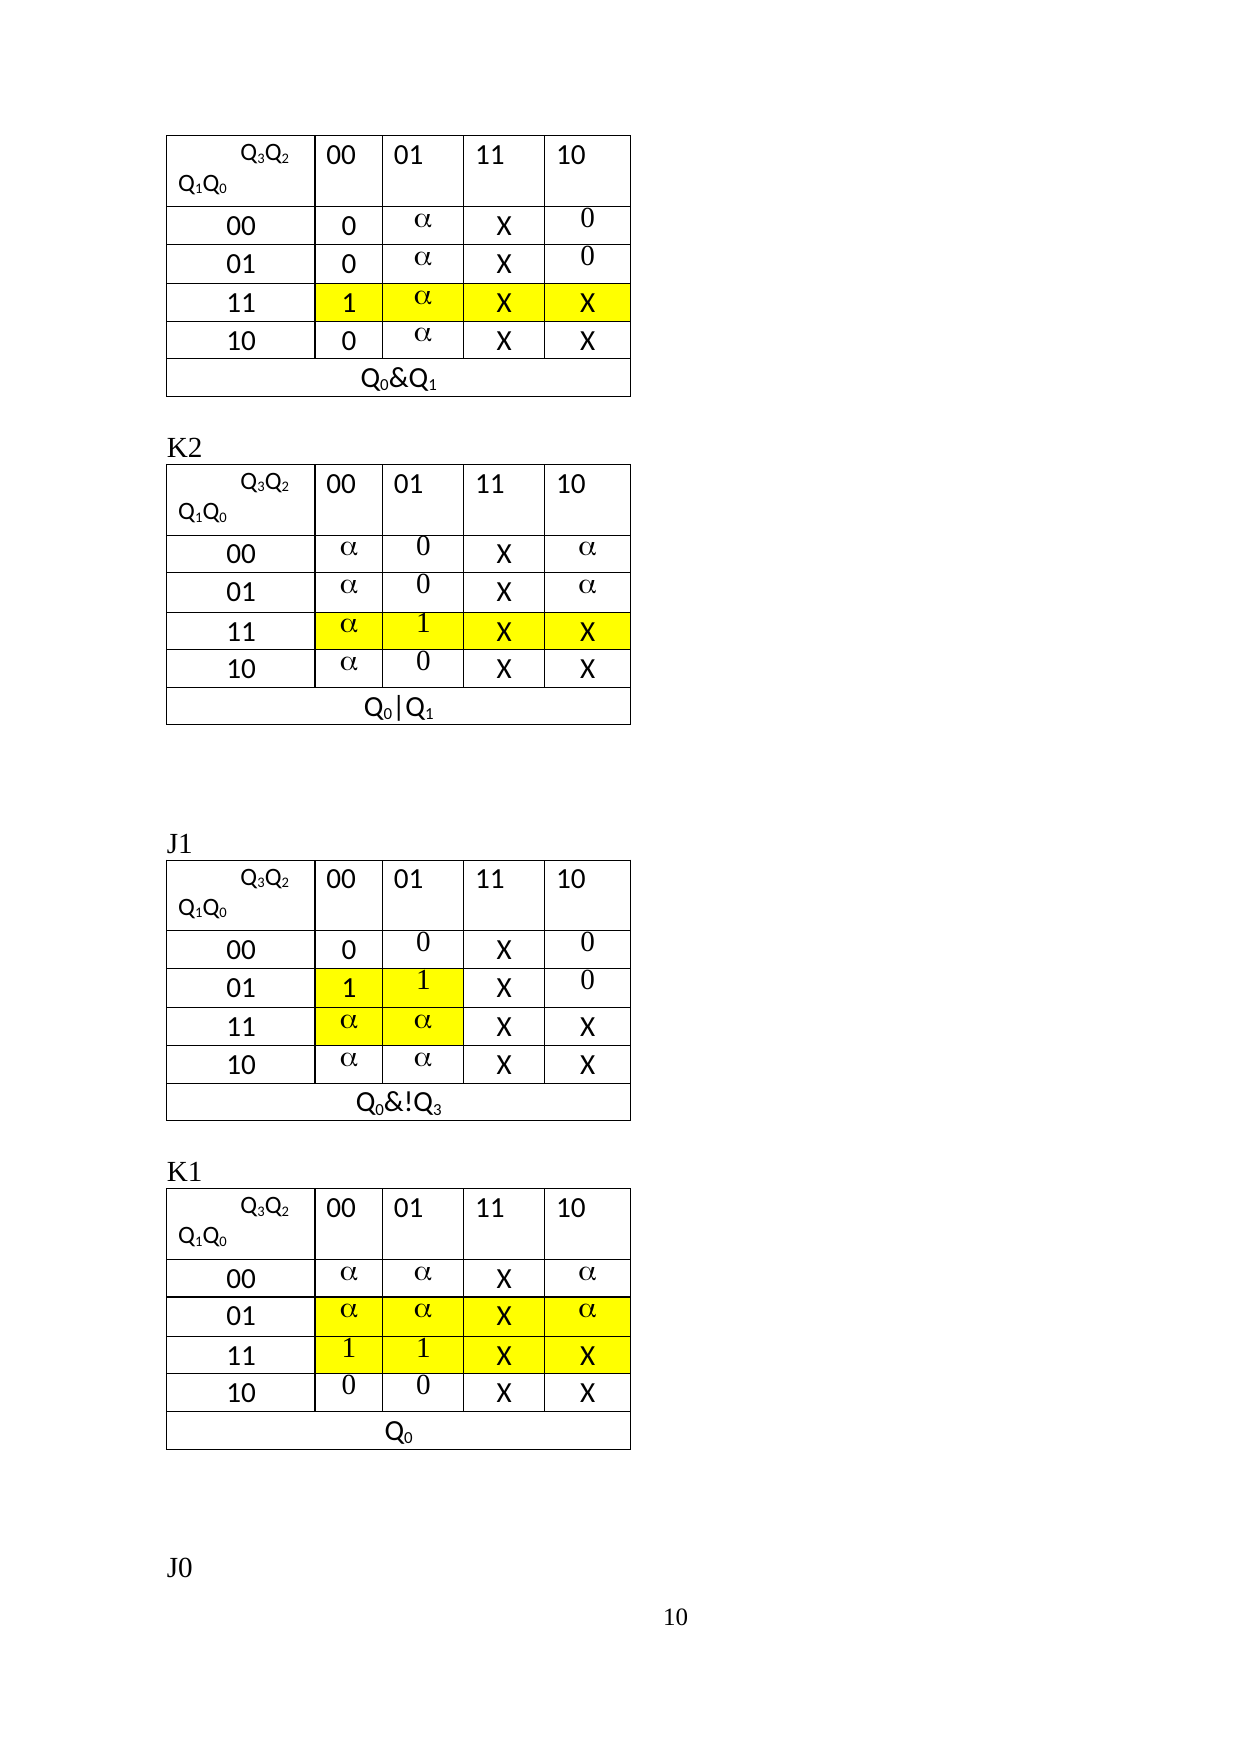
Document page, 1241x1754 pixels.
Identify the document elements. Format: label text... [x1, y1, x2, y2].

table_cell  [383, 245, 463, 283]
table_cell 0 [383, 573, 463, 612]
table_cell 0 [545, 245, 630, 283]
table_header Q3Q2 Q1Q0 [167, 861, 314, 930]
table_cell  [545, 573, 630, 612]
table_cell  [316, 1260, 382, 1296]
table_cell X [545, 322, 630, 358]
table_cell  [316, 1046, 382, 1082]
table_cell 01 [167, 1298, 314, 1336]
table_header 10 [545, 465, 630, 534]
table_header 01 [383, 1189, 463, 1259]
table_cell  [316, 1008, 382, 1045]
table_cell  [383, 1298, 463, 1336]
table_cell X [464, 1298, 544, 1336]
table_cell 10 [167, 1046, 314, 1082]
table_cell 1 [316, 1337, 382, 1373]
table_cell 11 [167, 613, 314, 649]
table_header 11 [464, 136, 544, 206]
table_cell X [464, 245, 544, 283]
table_cell Q0 [167, 1412, 630, 1448]
table_cell 11 [167, 1008, 314, 1045]
table_cell  [316, 1298, 382, 1336]
table_header 11 [464, 465, 544, 534]
table_cell 0 [316, 245, 382, 283]
table_cell  [316, 613, 382, 649]
table_header 10 [545, 136, 630, 206]
subtitle J1 [167, 826, 1166, 859]
table_cell  [545, 1298, 630, 1336]
table_cell X [464, 650, 544, 687]
table_cell 1 [316, 284, 382, 321]
table_cell 0 [316, 207, 382, 244]
table_cell 11 [167, 284, 314, 321]
text K2 [167, 430, 1166, 464]
table_cell 0 [316, 931, 382, 968]
table_cell  [383, 284, 463, 321]
table_header 00 [316, 136, 382, 206]
table_cell X [545, 650, 630, 687]
table_cell 0 [545, 969, 630, 1007]
table_cell  [316, 650, 382, 687]
table_cell  [383, 322, 463, 358]
table_header 11 [464, 861, 544, 930]
table_cell 0 [316, 322, 382, 358]
table_header Q3Q2 Q1Q0 [167, 465, 314, 534]
table_cell X [464, 284, 544, 321]
table_cell 10 [167, 650, 314, 687]
table_cell 0 [545, 931, 630, 968]
table_cell 01 [167, 969, 314, 1007]
subtitle J0 [167, 1550, 1166, 1584]
table_cell Q0&Q1 [167, 359, 630, 396]
table_cell 0 [545, 207, 630, 244]
table_cell Q0&!Q3 [167, 1084, 630, 1120]
table_cell  [545, 536, 630, 572]
table_header 11 [464, 1189, 544, 1259]
table_cell X [464, 1374, 544, 1411]
table_cell 1 [383, 969, 463, 1007]
table_cell X [545, 1008, 630, 1045]
table_cell 0 [383, 536, 463, 572]
table_cell 01 [167, 245, 314, 283]
table_cell X [545, 1374, 630, 1411]
table_cell  [383, 1046, 463, 1082]
table_cell  [383, 207, 463, 244]
table_cell X [464, 931, 544, 968]
table_header 10 [545, 861, 630, 930]
table_cell 1 [383, 613, 463, 649]
table_cell 00 [167, 536, 314, 572]
table_header 01 [383, 861, 463, 930]
table_header 00 [316, 465, 382, 534]
table_cell 00 [167, 207, 314, 244]
table_cell X [464, 1008, 544, 1045]
table_cell  [383, 1260, 463, 1296]
table_header 00 [316, 1189, 382, 1259]
table_cell 00 [167, 1260, 314, 1296]
table_cell X [464, 1046, 544, 1082]
table_cell Q0|Q1 [167, 688, 630, 724]
table_cell 01 [167, 573, 314, 612]
table_header 00 [316, 861, 382, 930]
table_cell X [545, 284, 630, 321]
table_cell 0 [316, 1374, 382, 1411]
table_cell X [545, 1337, 630, 1373]
table_cell  [316, 573, 382, 612]
table_header 10 [545, 1189, 630, 1259]
table_cell  [383, 1008, 463, 1045]
table_cell  [545, 1260, 630, 1296]
table_cell 0 [383, 931, 463, 968]
table_cell X [464, 536, 544, 572]
table_cell 10 [167, 1374, 314, 1411]
table_cell 0 [383, 1374, 463, 1411]
table_header 01 [383, 136, 463, 206]
table_cell X [545, 613, 630, 649]
table_header Q3Q2 Q1Q0 [167, 136, 314, 206]
table_cell X [464, 1260, 544, 1296]
table_cell X [464, 322, 544, 358]
table_cell 1 [316, 969, 382, 1007]
table_header Q3Q2 Q1Q0 [167, 1189, 314, 1259]
table_cell 1 [383, 1337, 463, 1373]
table_cell 0 [383, 650, 463, 687]
table_cell  [316, 536, 382, 572]
table_cell X [545, 1046, 630, 1082]
table_cell X [464, 1337, 544, 1373]
table_cell X [464, 969, 544, 1007]
text K1 [167, 1154, 1166, 1188]
table_cell 11 [167, 1337, 314, 1373]
table_cell 00 [167, 931, 314, 968]
table_cell X [464, 573, 544, 612]
table_cell X [464, 207, 544, 244]
table_cell 10 [167, 322, 314, 358]
table_header 01 [383, 465, 463, 534]
table_cell X [464, 613, 544, 649]
